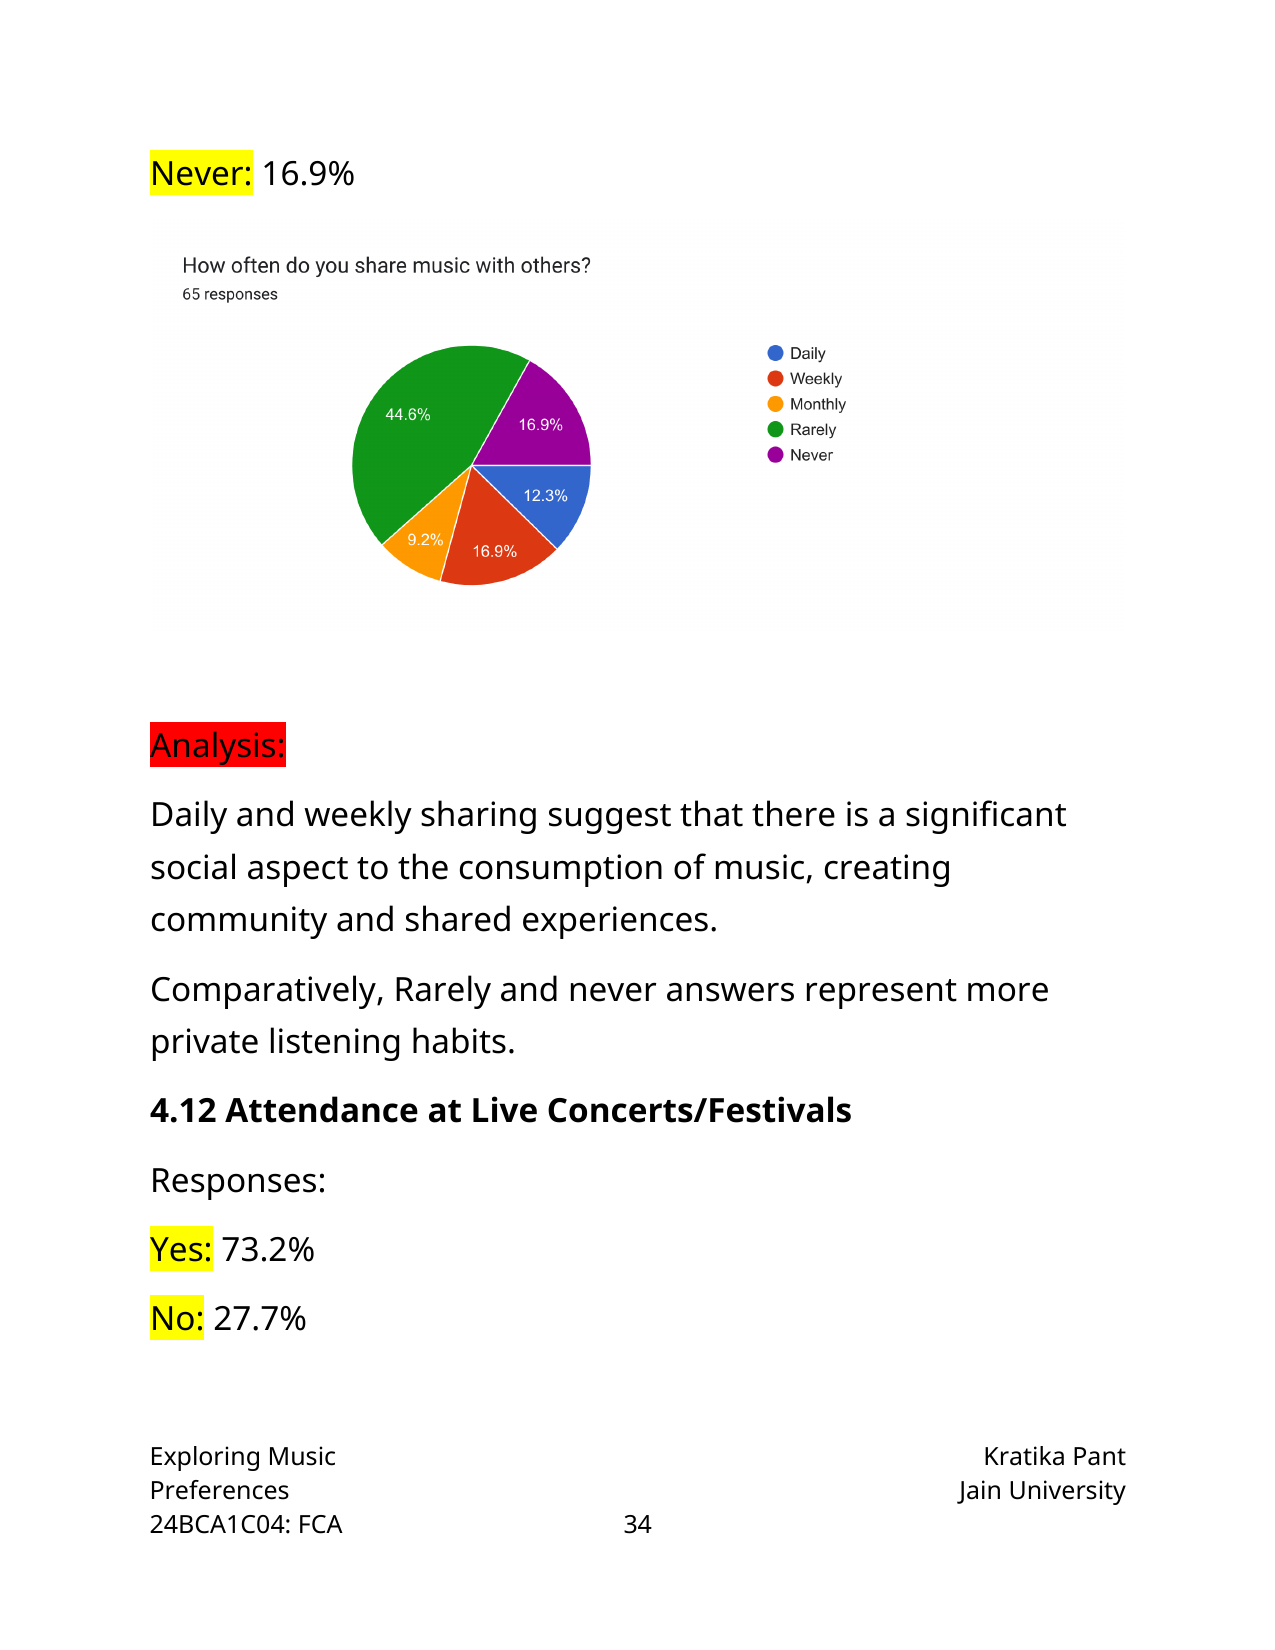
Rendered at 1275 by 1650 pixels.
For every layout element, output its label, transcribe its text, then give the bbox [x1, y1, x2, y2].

text Yes: 73.2% [150, 1226, 1125, 1271]
text Responses: [150, 1156, 1125, 1202]
text Never: 16.9% [150, 150, 1125, 195]
text No: 27.7% [150, 1295, 1125, 1340]
text Analysis: [150, 722, 1125, 767]
text Daily and weekly sharing suggest that there is a significant social aspect to the consumption of music, creating community and shared experiences. [150, 791, 1125, 941]
text Comparatively, Rarely and never answers represent more private listening habits. [150, 965, 1125, 1063]
text 4.12 Attendance at Live Concerts/Festivals [150, 1087, 1125, 1133]
